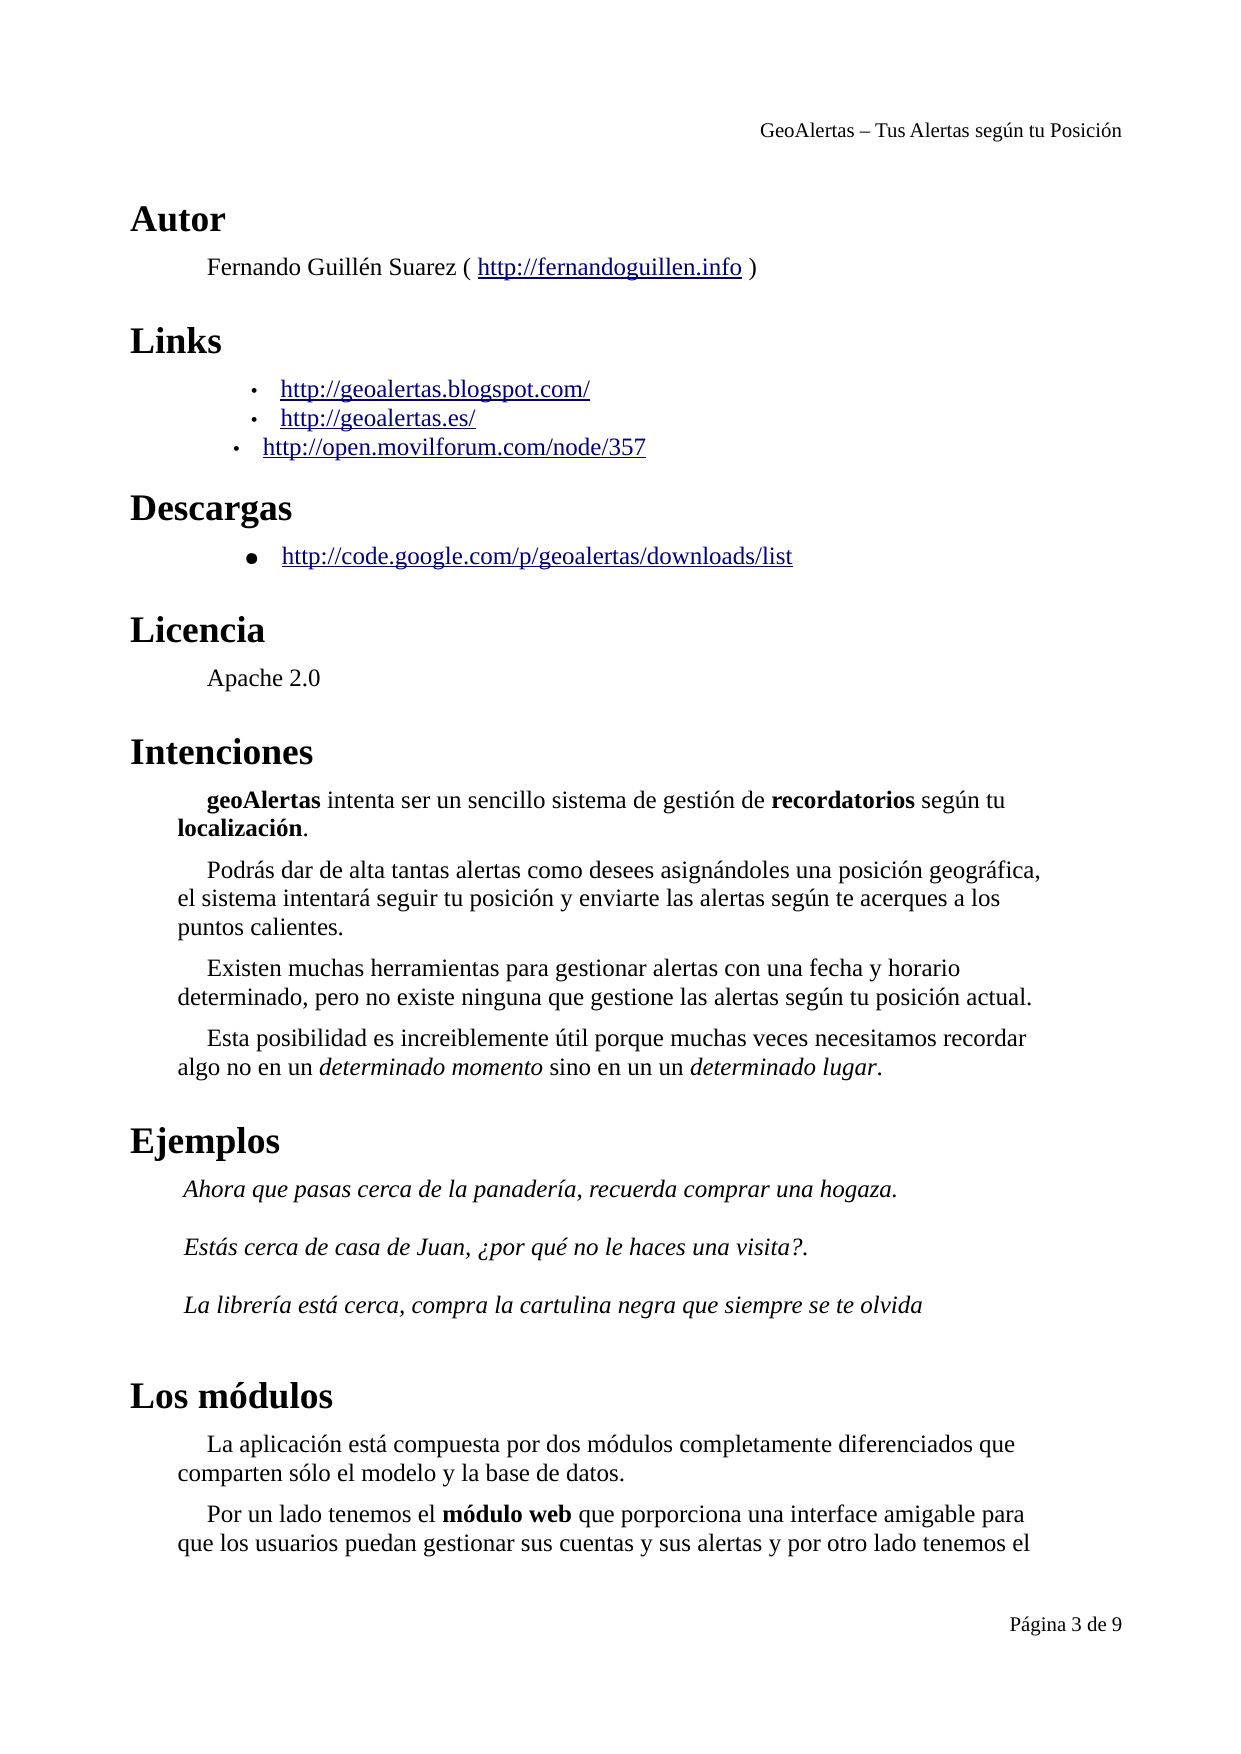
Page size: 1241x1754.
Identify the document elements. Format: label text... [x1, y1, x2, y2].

text geoAlertas intenta ser un sencillo sistema de gestión de recordatorios según tu localización. [177, 785, 1063, 842]
subtitle Links [130, 318, 1122, 362]
subtitle Ejemplos [130, 1118, 1122, 1162]
text Esta posibilidad es increiblemente útil porque muchas veces necesitamos recordar algo no en un determinado momento sino en un un determinado lugar. [177, 1023, 1063, 1081]
subtitle Descargas [130, 485, 1122, 528]
subtitle Autor [130, 197, 1122, 240]
text Fernando Guillén Suarez ( http://fernandoguillen.info ) [177, 252, 1063, 281]
text Podrás dar de alta tantas alertas como desees asignándoles una posición geográfica, el sistema intentará seguir tu posición y enviarte las alertas según te acerques a los puntos calientes. [177, 855, 1063, 941]
text Por un lado tenemos el módulo web que porporciona una interface amigable para que los usuarios puedan gestionar sus cuentas y sus alertas y por otro lado tenemos el [177, 1499, 1063, 1557]
text Existen muchas herramientas para gestionar alertas con una fecha y horario determinado, pero no existe ninguna que gestione las alertas según tu posición actual. [177, 953, 1063, 1011]
text La librería está cerca, compra la cartulina negra que siempre se te olvida [177, 1291, 1063, 1319]
list http://geoalertas.blogspot.com/ [221, 374, 1063, 403]
text La aplicación está compuesta por dos módulos completamente diferenciados que comparten sólo el modelo y la base de datos. [177, 1429, 1063, 1487]
text Ahora que pasas cerca de la panadería, recuerda comprar una hogaza. [177, 1174, 1063, 1203]
subtitle Licencia [130, 607, 1122, 650]
list http://geoalertas.es/ [221, 403, 1063, 432]
text Apache 2.0 [177, 663, 1063, 692]
list http://code.google.com/p/geoalertas/downloads/list [215, 541, 1063, 570]
list http://open.movilforum.com/node/357 [233, 432, 1122, 460]
text Estás cerca de casa de Juan, ¿por qué no le haces una visita?. [177, 1232, 1063, 1261]
subtitle Intenciones [130, 729, 1122, 772]
subtitle Los módulos [130, 1374, 1122, 1417]
